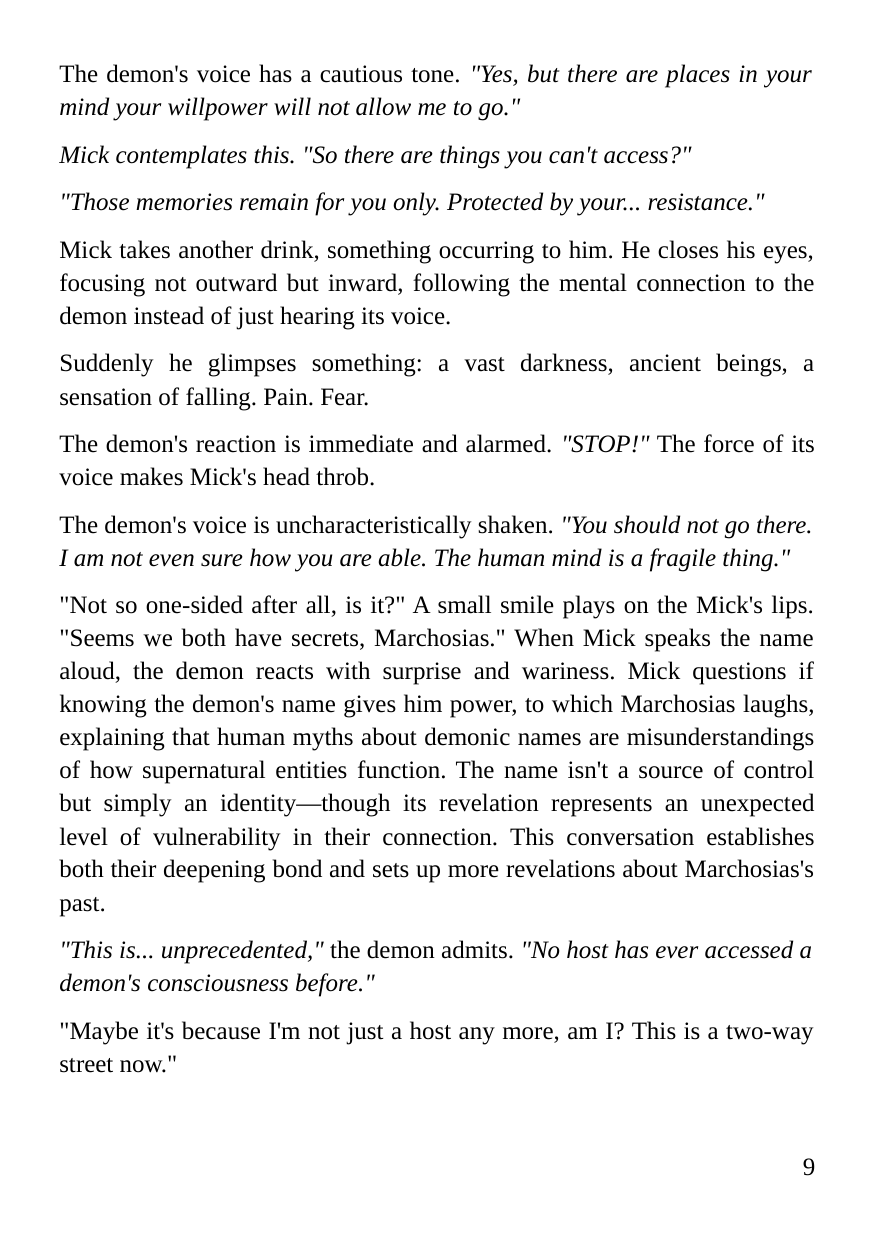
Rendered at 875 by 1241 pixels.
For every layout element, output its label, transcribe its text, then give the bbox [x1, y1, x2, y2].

text "Not so one-sided after all, is it?" A small smile plays on the Mick's lips. "Seems we both have secrets, Marchosias." When Mick speaks the name aloud, the demon reacts with surprise and wariness. Mick questions if knowing the demon's name gives him power, to which Marchosias laughs, explaining that human myths about demonic names are misunderstandings of how supernatural entities function. The name isn't a source of control but simply an identity—though its revelation represents an unexpected level of vulnerability in their connection. This conversation establishes both their deepening bond and sets up more revelations about Marchosias's past. [59, 590, 815, 916]
text The demon's voice has a cautious tone. "Yes, but there are places in your mind your willpower will not allow me to go." [59, 59, 815, 121]
text "Maybe it's because I'm not just a host any more, am I? This is a two-way street now." [59, 1016, 815, 1078]
text "Those memories remain for you only. Protected by your... resistance." [59, 187, 815, 216]
text Suddenly he glimpses something: a vast darkness, ancient beings, a sensation of falling. Pain. Fear. [59, 348, 815, 410]
text The demon's reaction is immediate and alarmed. "STOP!" The force of its voice makes Mick's head throb. [59, 429, 815, 491]
text "This is... unprecedented," the demon admits. "No host has ever accessed a demon's consciousness before." [59, 935, 815, 997]
text Mick contemplates this. "So there are things you can't access?" [59, 140, 815, 168]
text Mick takes another drink, something occurring to him. He closes his eyes, focusing not outward but inward, following the mental connection to the demon instead of just hearing its voice. [59, 235, 815, 330]
text The demon's voice is uncharacteristically shaken. "You should not go there. I am not even sure how you are able. The human mind is a fragile thing." [59, 510, 815, 572]
